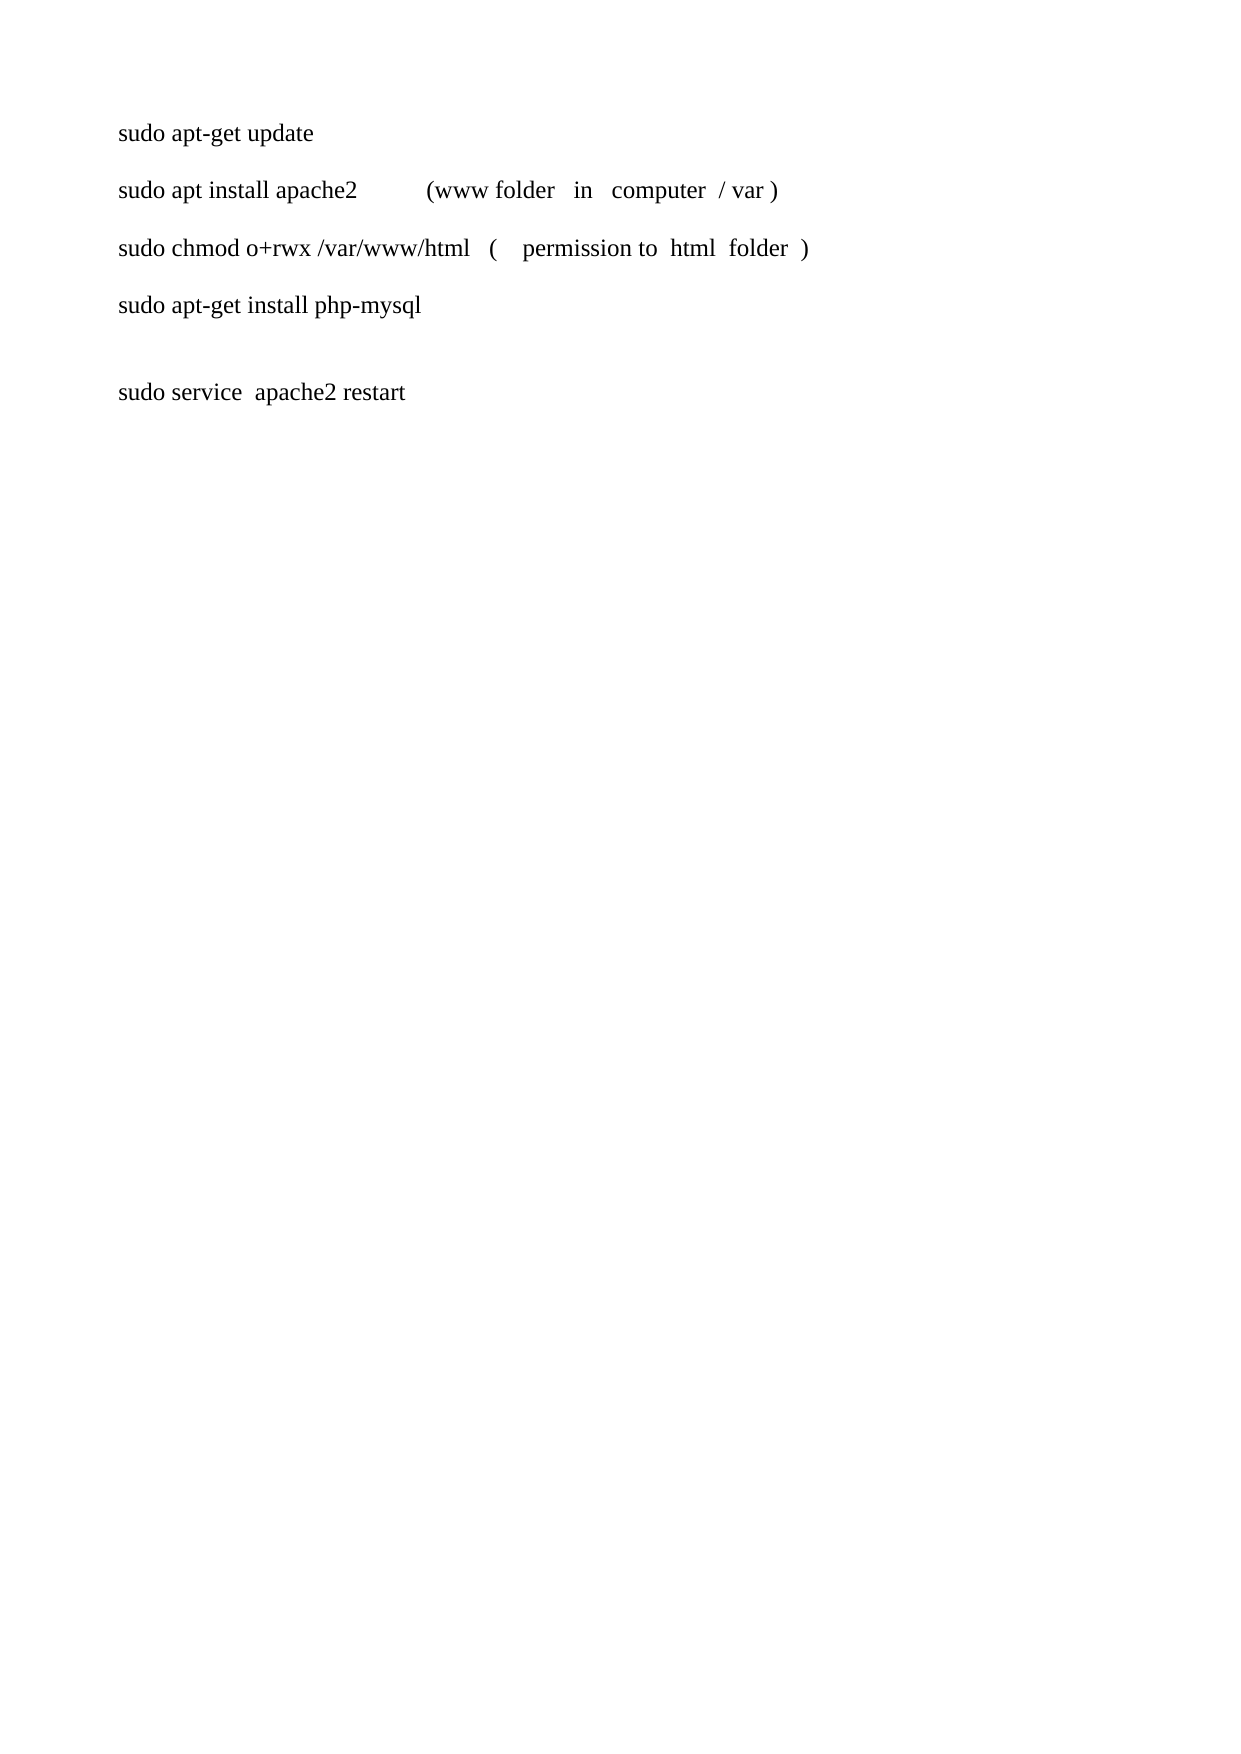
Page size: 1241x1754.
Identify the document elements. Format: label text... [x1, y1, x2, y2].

text sudo chmod o+rwx /var/www/html ( permission to html folder ) [118, 233, 1122, 262]
text sudo apt install apache2 (www folder in computer / var ) [118, 176, 1122, 204]
text sudo apt-get update [118, 118, 1122, 147]
text sudo apt-get install php-mysql [118, 291, 1122, 319]
text sudo service apache2 restart [118, 377, 1122, 406]
